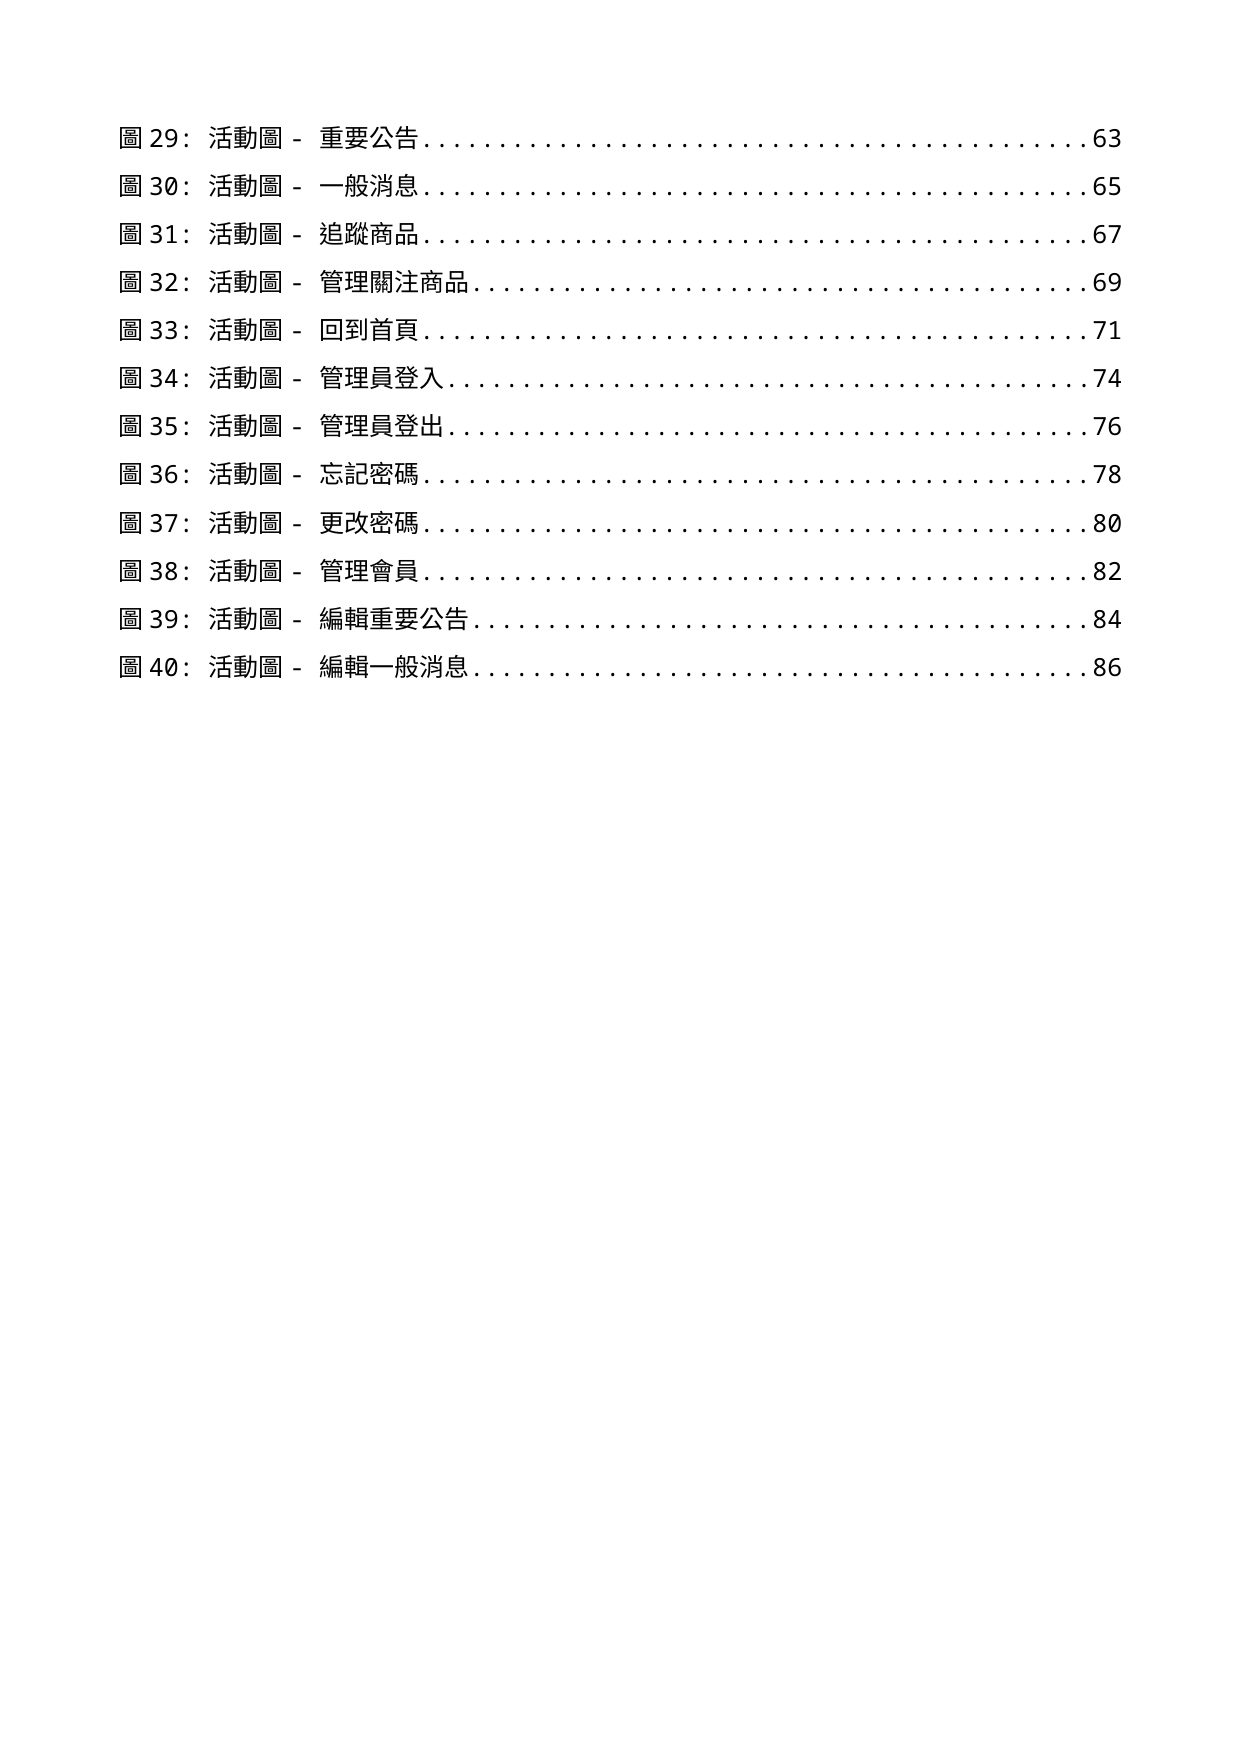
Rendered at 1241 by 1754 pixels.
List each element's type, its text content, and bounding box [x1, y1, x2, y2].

text 圖 33: 活動圖 - 回到首頁 71 [118, 311, 1122, 347]
text 圖 29: 活動圖 - 重要公告 63 [118, 118, 1122, 154]
text 圖 30: 活動圖 - 一般消息 65 [118, 166, 1122, 202]
text 圖 32: 活動圖 - 管理關注商品 69 [118, 262, 1122, 299]
text 圖 40: 活動圖 - 編輯一般消息 86 [118, 647, 1122, 684]
text 圖 36: 活動圖 - 忘記密碼 78 [118, 455, 1122, 491]
text 圖 37: 活動圖 - 更改密碼 80 [118, 503, 1122, 539]
text 圖 31: 活動圖 - 追蹤商品 67 [118, 214, 1122, 251]
text 圖 34: 活動圖 - 管理員登入 74 [118, 359, 1122, 395]
text 圖 38: 活動圖 - 管理會員 82 [118, 551, 1122, 587]
text 圖 39: 活動圖 - 編輯重要公告 84 [118, 599, 1122, 636]
text 圖 35: 活動圖 - 管理員登出 76 [118, 407, 1122, 443]
